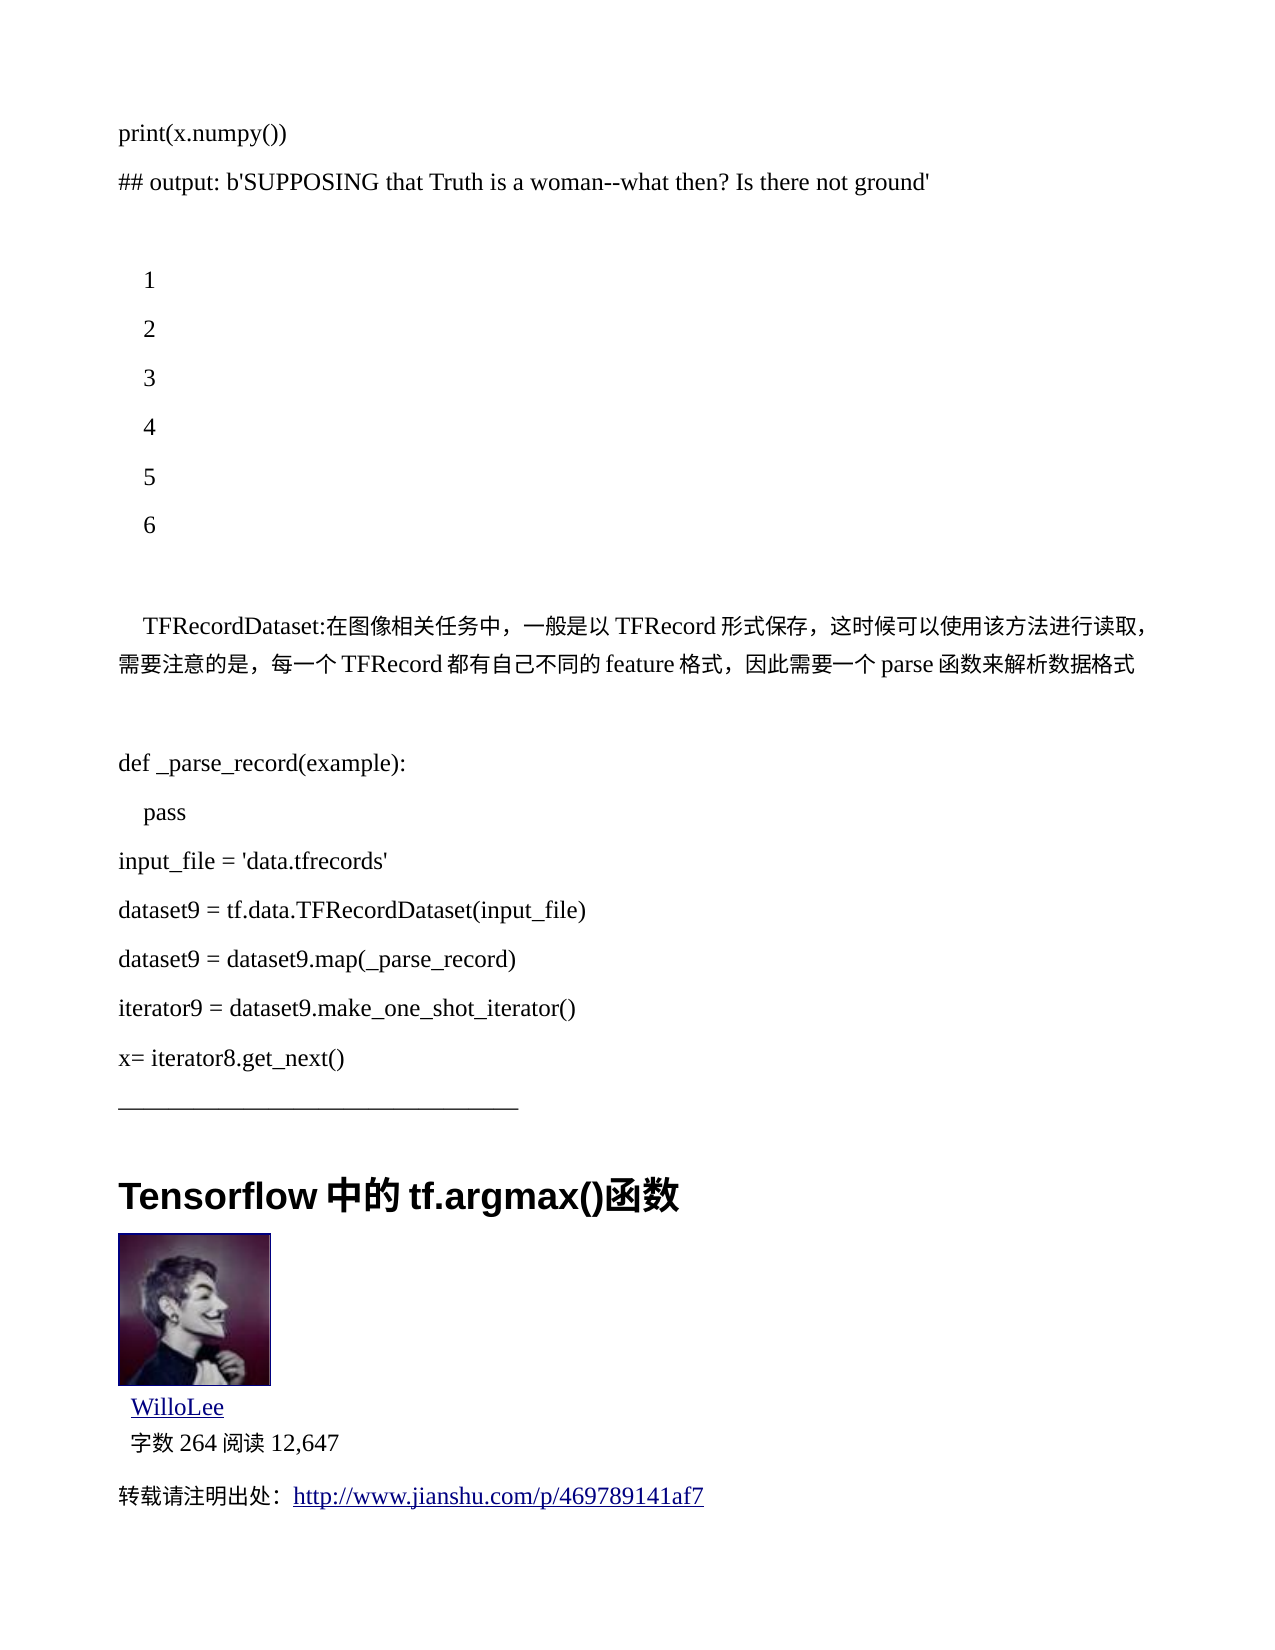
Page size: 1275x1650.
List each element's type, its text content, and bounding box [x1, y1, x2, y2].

picture [120, 1235, 270, 1385]
text input_file = 'data.tfrecords' [118, 846, 1157, 875]
text def _parse_record(example): [118, 748, 1157, 777]
text 6 [118, 511, 1157, 539]
text 2 [118, 314, 1157, 343]
text ———————————————— [118, 1092, 1157, 1120]
text ## output: b'SUPPOSING that Truth is a woman--what then? Is there not ground' [118, 167, 1157, 196]
text x= iterator8.get_next() [118, 1043, 1157, 1071]
text print(x.numpy()) [118, 118, 1157, 147]
text 4 [118, 412, 1157, 441]
text 1 [118, 265, 1157, 294]
text 转载请注明出处：http://www.jianshu.com/p/469789141af7 [118, 1479, 1157, 1511]
text dataset9 = dataset9.map(_parse_record) [118, 944, 1157, 973]
text TFRecordDataset:在图像相关任务中，一般是以TFRecord形式保存，这时候可以使用该方法进行读取，需要注意的是，每一个TFRecord都有自己不同的feature格式，因此需要一个parse函数来解析数据格式 [118, 609, 1157, 678]
text WilloLee [131, 1392, 1157, 1421]
text pass [118, 797, 1157, 826]
text dataset9 = tf.data.TFRecordDataset(input_file) [118, 895, 1157, 924]
text iterator9 = dataset9.make_one_shot_iterator() [118, 993, 1157, 1022]
text 3 [118, 363, 1157, 392]
text 字数 264阅读 12,647 [131, 1426, 1157, 1458]
subtitle Tensorflow中的tf.argmax()函数 [118, 1166, 1157, 1221]
text 5 [118, 462, 1157, 490]
